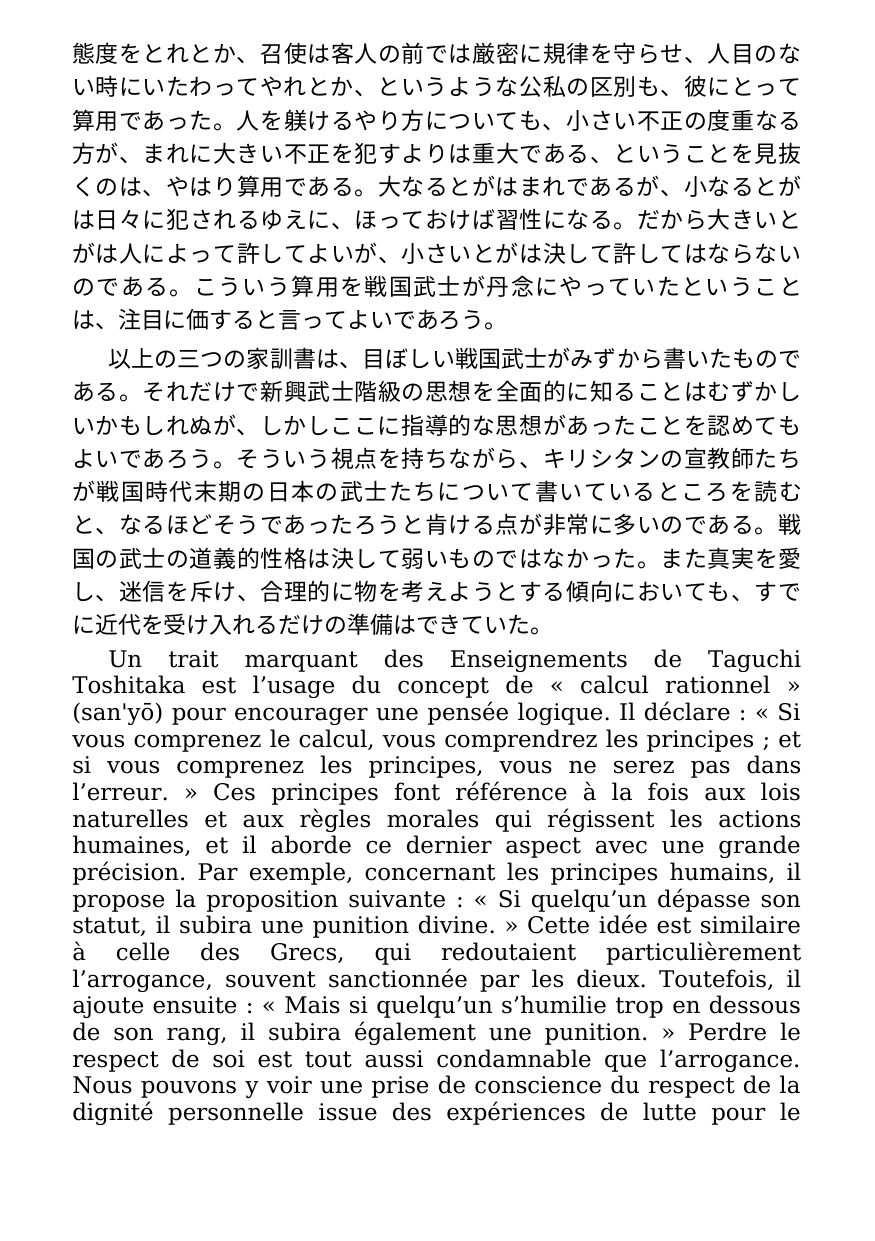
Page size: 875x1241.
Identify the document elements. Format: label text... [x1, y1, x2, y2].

text 以上の三つの家訓書は、目ぼしい戦国武士がみずから書いたものである。それだけで新興武士階級の思想を全面的に知ることはむずかしいかもしれぬが、しかしここに指導的な思想があったことを認めてもよいであろう。そういう視点を持ちながら、キリシタンの宣教師たちが戦国時代末期の日本の武士たちについて書いているところを読むと、なるほどそうであったろうと肯ける点が非常に多いのである。戦国の武士の道義的性格は決して弱いものではなかった。また真実を愛し、迷信を斥け、合理的に物を考えようとする傾向においても、すでに近代を受け入れるだけの準備はできていた。 [72, 341, 802, 640]
text 態度をとれとか、召使は客人の前では厳密に規律を守らせ、人目のない時にいたわってやれとか、というような公私の区別も、彼にとって算用であった。人を躾けるやり方についても、小さい不正の度重なる方が、まれに大きい不正を犯すよりは重大である、ということを見抜くのは、やはり算用である。大なるとがはまれであるが、小なるとがは日々に犯されるゆえに、ほっておけば習性になる。だから大きいとがは人によって許してよいが、小さいとがは決して許してはならないのである。こういう算用を戦国武士が丹念にやっていたということは、注目に価すると言ってよいであろう。 [72, 36, 802, 335]
text Un trait marquant des Enseignements de Taguchi Toshitaka est l’usage du concept de « calcul rationnel » (san'yō) pour encourager une pensée logique. Il déclare : « Si vous comprenez le calcul, vous comprendrez les principes ; et si vous comprenez les principes, vous ne serez pas dans l’erreur. » Ces principes font référence à la fois aux lois naturelles et aux règles morales qui régissent les actions humaines, et il aborde ce dernier aspect avec une grande précision. Par exemple, concernant les principes humains, il propose la proposition suivante : « Si quelqu’un dépasse son statut, il subira une punition divine. » Cette idée est similaire à celle des Grecs, qui redoutaient particulièrement l’arrogance, souvent sanctionnée par les dieux. Toutefois, il ajoute ensuite : « Mais si quelqu’un s’humilie trop en dessous de son rang, il subira également une punition. » Perdre le respect de soi est tout aussi condamnable que l’arrogance. Nous pouvons y voir une prise de conscience du respect de la dignité personnelle issue des expériences de lutte pour le [72, 646, 802, 1126]
